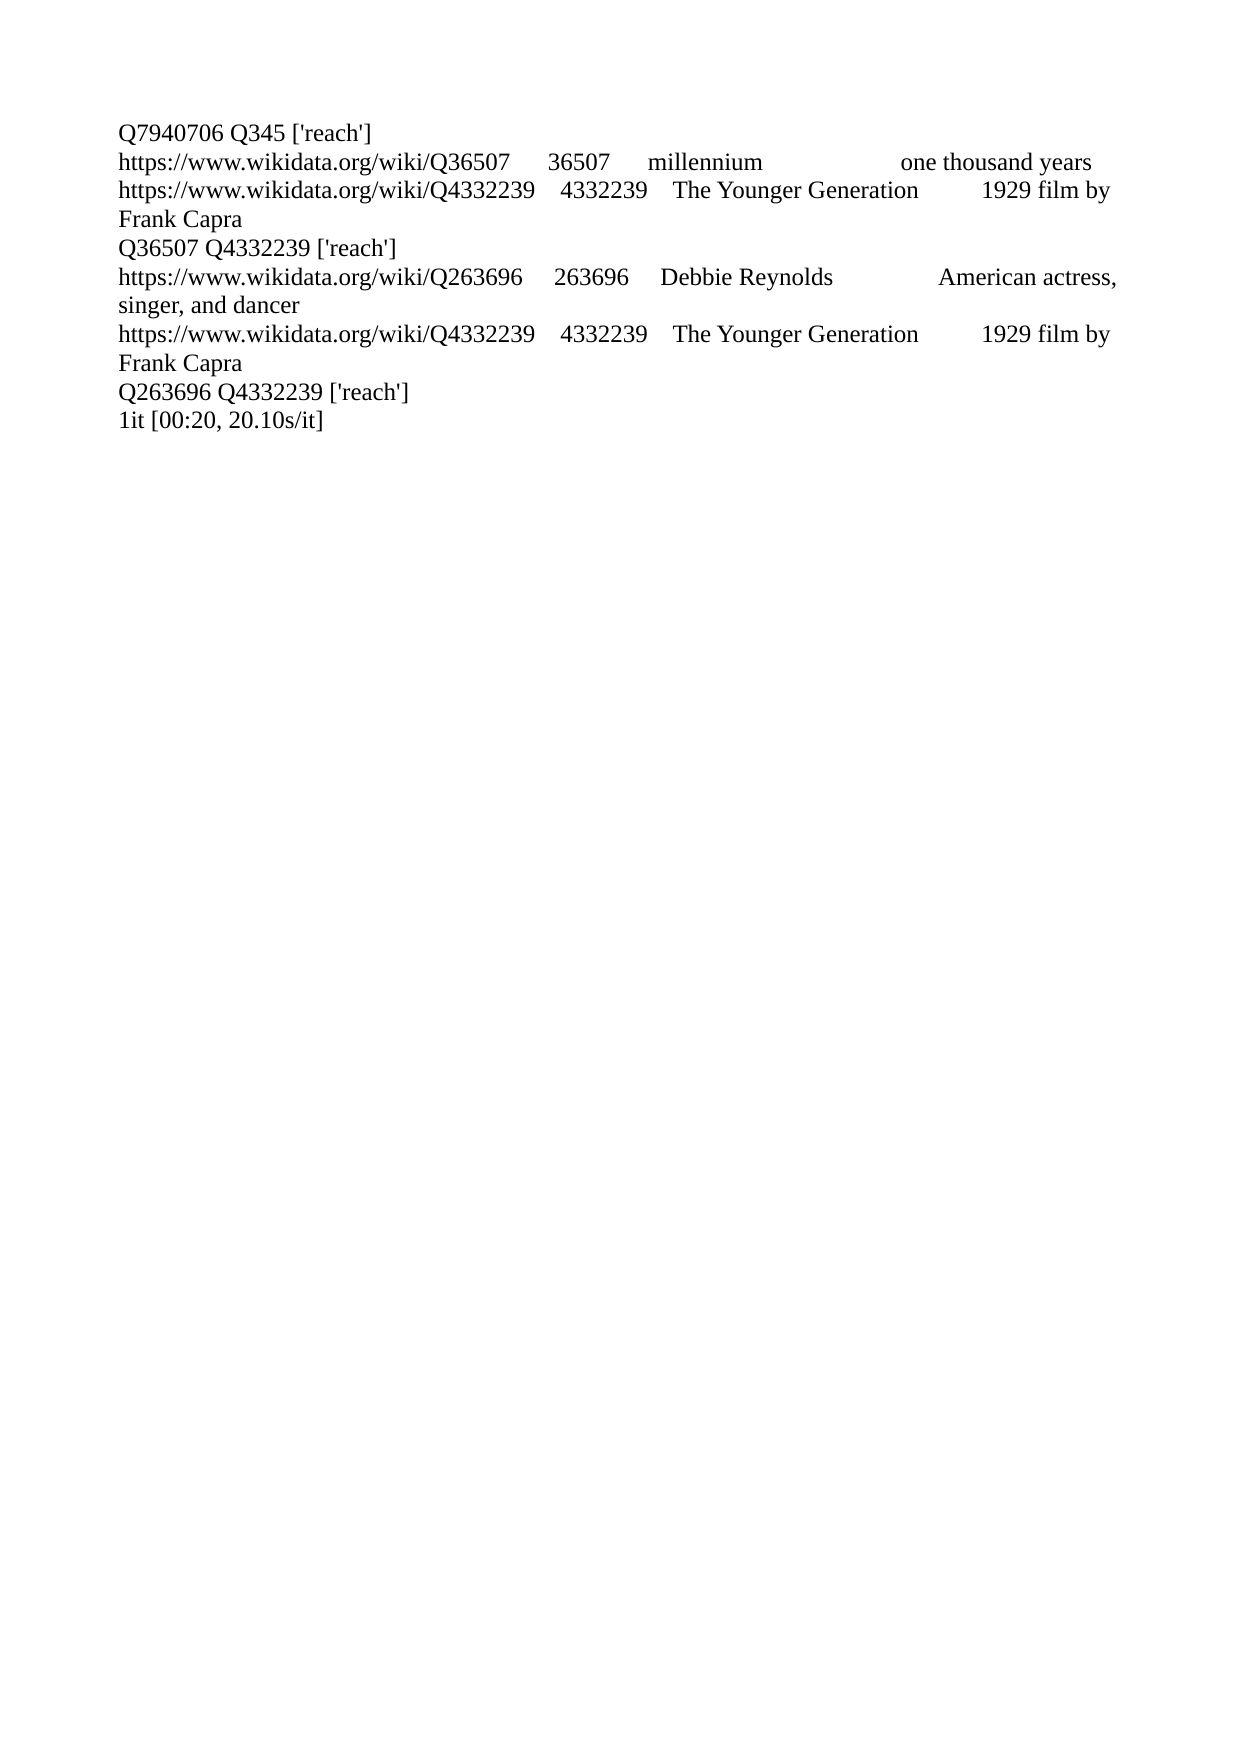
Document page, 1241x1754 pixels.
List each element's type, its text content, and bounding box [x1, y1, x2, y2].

text Q36507 Q4332239 ['reach'] [118, 233, 1122, 262]
text Q263696 Q4332239 ['reach'] [118, 377, 1122, 406]
text https://www.wikidata.org/wiki/Q263696 263696 Debbie Reynolds American actress, singer, and dancer [118, 262, 1122, 319]
text https://www.wikidata.org/wiki/Q4332239 4332239 The Younger Generation 1929 film by Frank Capra [118, 176, 1122, 233]
text 1it [00:20, 20.10s/it] [118, 406, 1122, 434]
text https://www.wikidata.org/wiki/Q4332239 4332239 The Younger Generation 1929 film by Frank Capra [118, 319, 1122, 377]
text https://www.wikidata.org/wiki/Q36507 36507 millennium one thousand years [118, 147, 1122, 176]
text Q7940706 Q345 ['reach'] [118, 118, 1122, 147]
